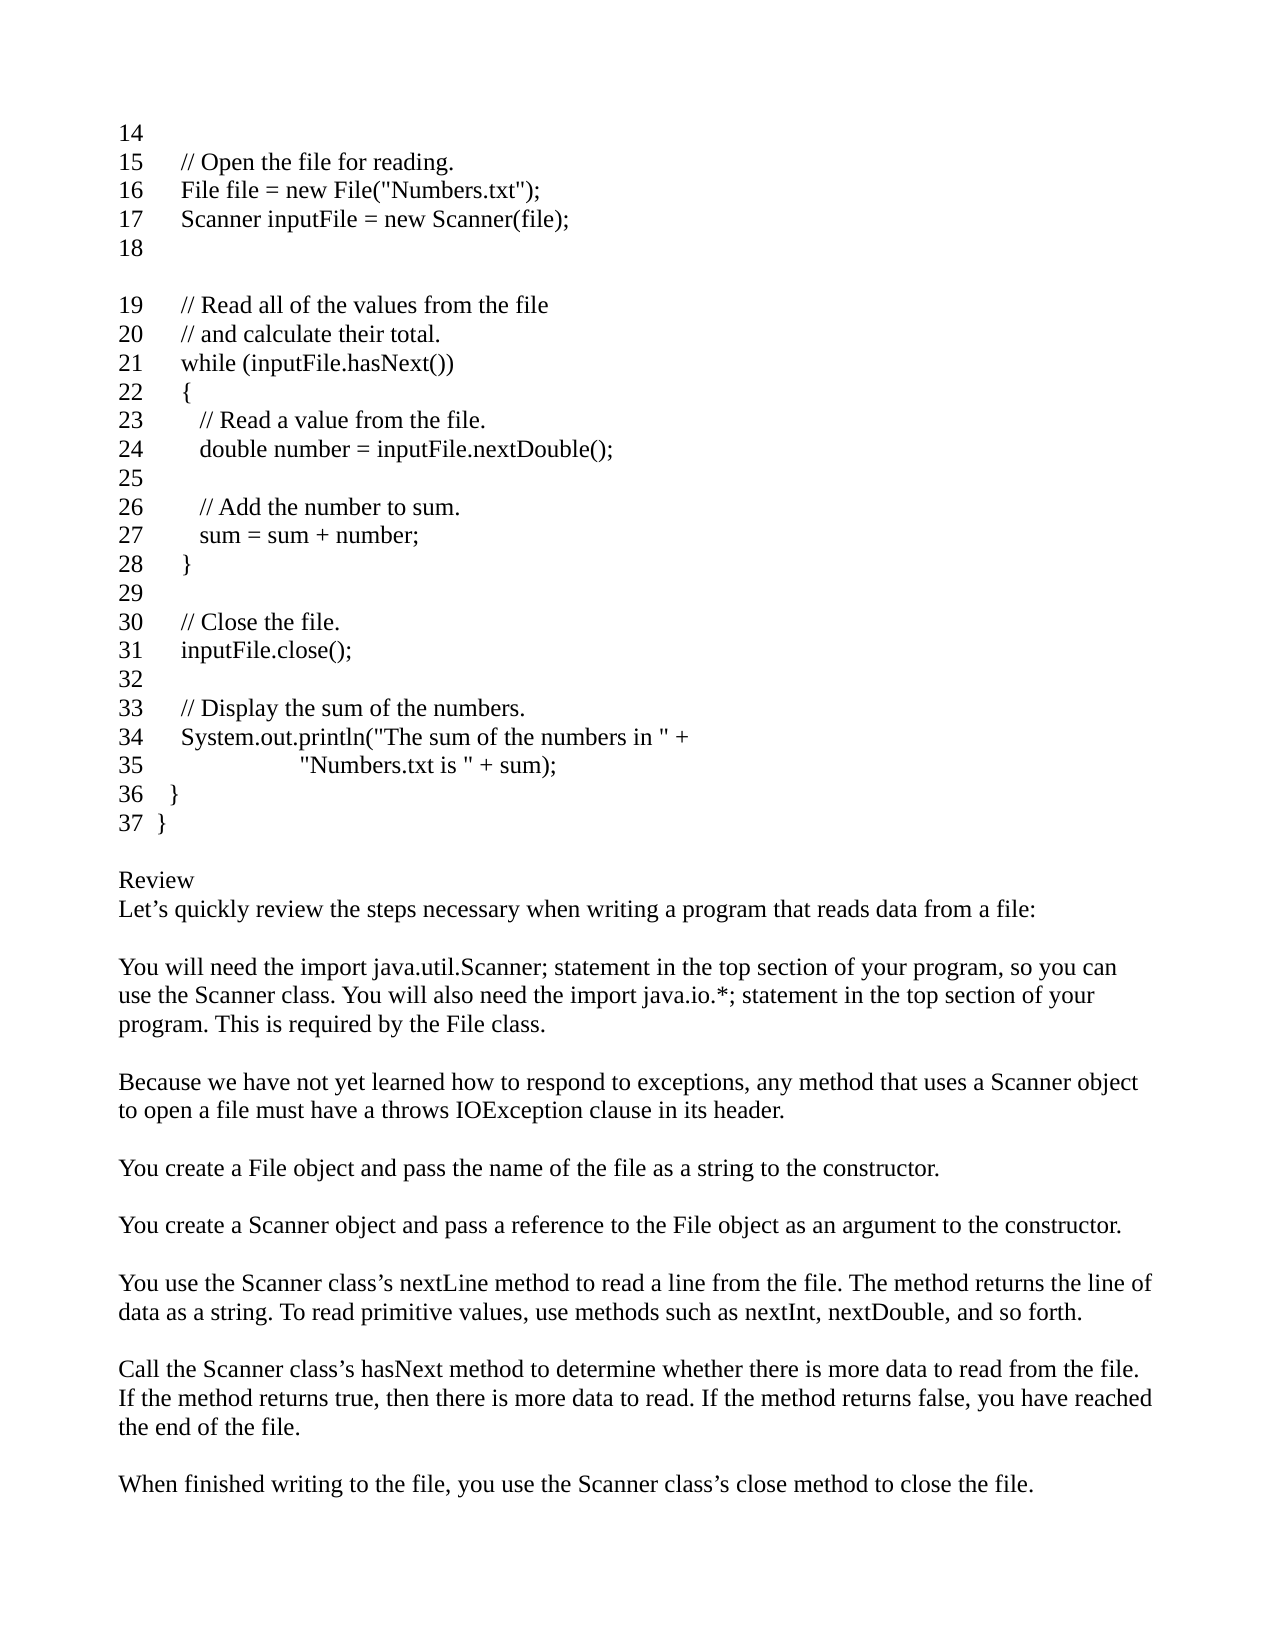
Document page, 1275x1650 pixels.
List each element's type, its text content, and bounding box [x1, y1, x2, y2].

text When finished writing to the file, you use the Scanner class’s close method to close the file. [118, 1469, 1157, 1498]
text 32 [118, 664, 1157, 693]
text 27 sum = sum + number; [118, 521, 1157, 549]
text You use the Scanner class’s nextLine method to read a line from the file. The method returns the line of data as a string. To read primitive values, use methods such as nextInt, nextDouble, and so forth. [118, 1268, 1157, 1326]
text 24 double number = inputFile.nextDouble(); [118, 434, 1157, 463]
text 17 Scanner inputFile = new Scanner(file); [118, 204, 1157, 233]
text Let’s quickly review the steps necessary when writing a program that reads data from a file: [118, 894, 1157, 923]
text 18 [118, 233, 1157, 262]
text 20 // and calculate their total. [118, 319, 1157, 348]
text Call the Scanner class’s hasNext method to determine whether there is more data to read from the file. If the method returns true, then there is more data to read. If the method returns false, you have reached the end of the file. [118, 1354, 1157, 1441]
text 31 inputFile.close(); [118, 636, 1157, 664]
text 30 // Close the file. [118, 607, 1157, 636]
text 33 // Display the sum of the numbers. [118, 693, 1157, 722]
text You create a File object and pass the name of the file as a string to the constructor. [118, 1153, 1157, 1182]
text 34 System.out.println("The sum of the numbers in " + [118, 722, 1157, 751]
text You create a Scanner object and pass a reference to the File object as an argument to the constructor. [118, 1211, 1157, 1239]
text 15 // Open the file for reading. [118, 147, 1157, 176]
text Review [118, 866, 1157, 894]
text 22 { [118, 377, 1157, 406]
text 36 } [118, 779, 1157, 808]
text 25 [118, 463, 1157, 492]
text 35 "Numbers.txt is " + sum); [118, 751, 1157, 779]
text 19 // Read all of the values from the file [118, 291, 1157, 319]
text 21 while (inputFile.hasNext()) [118, 348, 1157, 377]
text 37 } [118, 808, 1157, 837]
text 29 [118, 578, 1157, 607]
text 26 // Add the number to sum. [118, 492, 1157, 521]
text Because we have not yet learned how to respond to exceptions, any method that uses a Scanner object to open a file must have a throws IOException clause in its header. [118, 1067, 1157, 1124]
text 28 } [118, 549, 1157, 578]
text 23 // Read a value from the file. [118, 406, 1157, 434]
text You will need the import java.util.Scanner; statement in the top section of your program, so you can use the Scanner class. You will also need the import java.io.*; statement in the top section of your program. This is required by the File class. [118, 952, 1157, 1038]
text 16 File file = new File("Numbers.txt"); [118, 176, 1157, 204]
text 14 [118, 118, 1157, 147]
